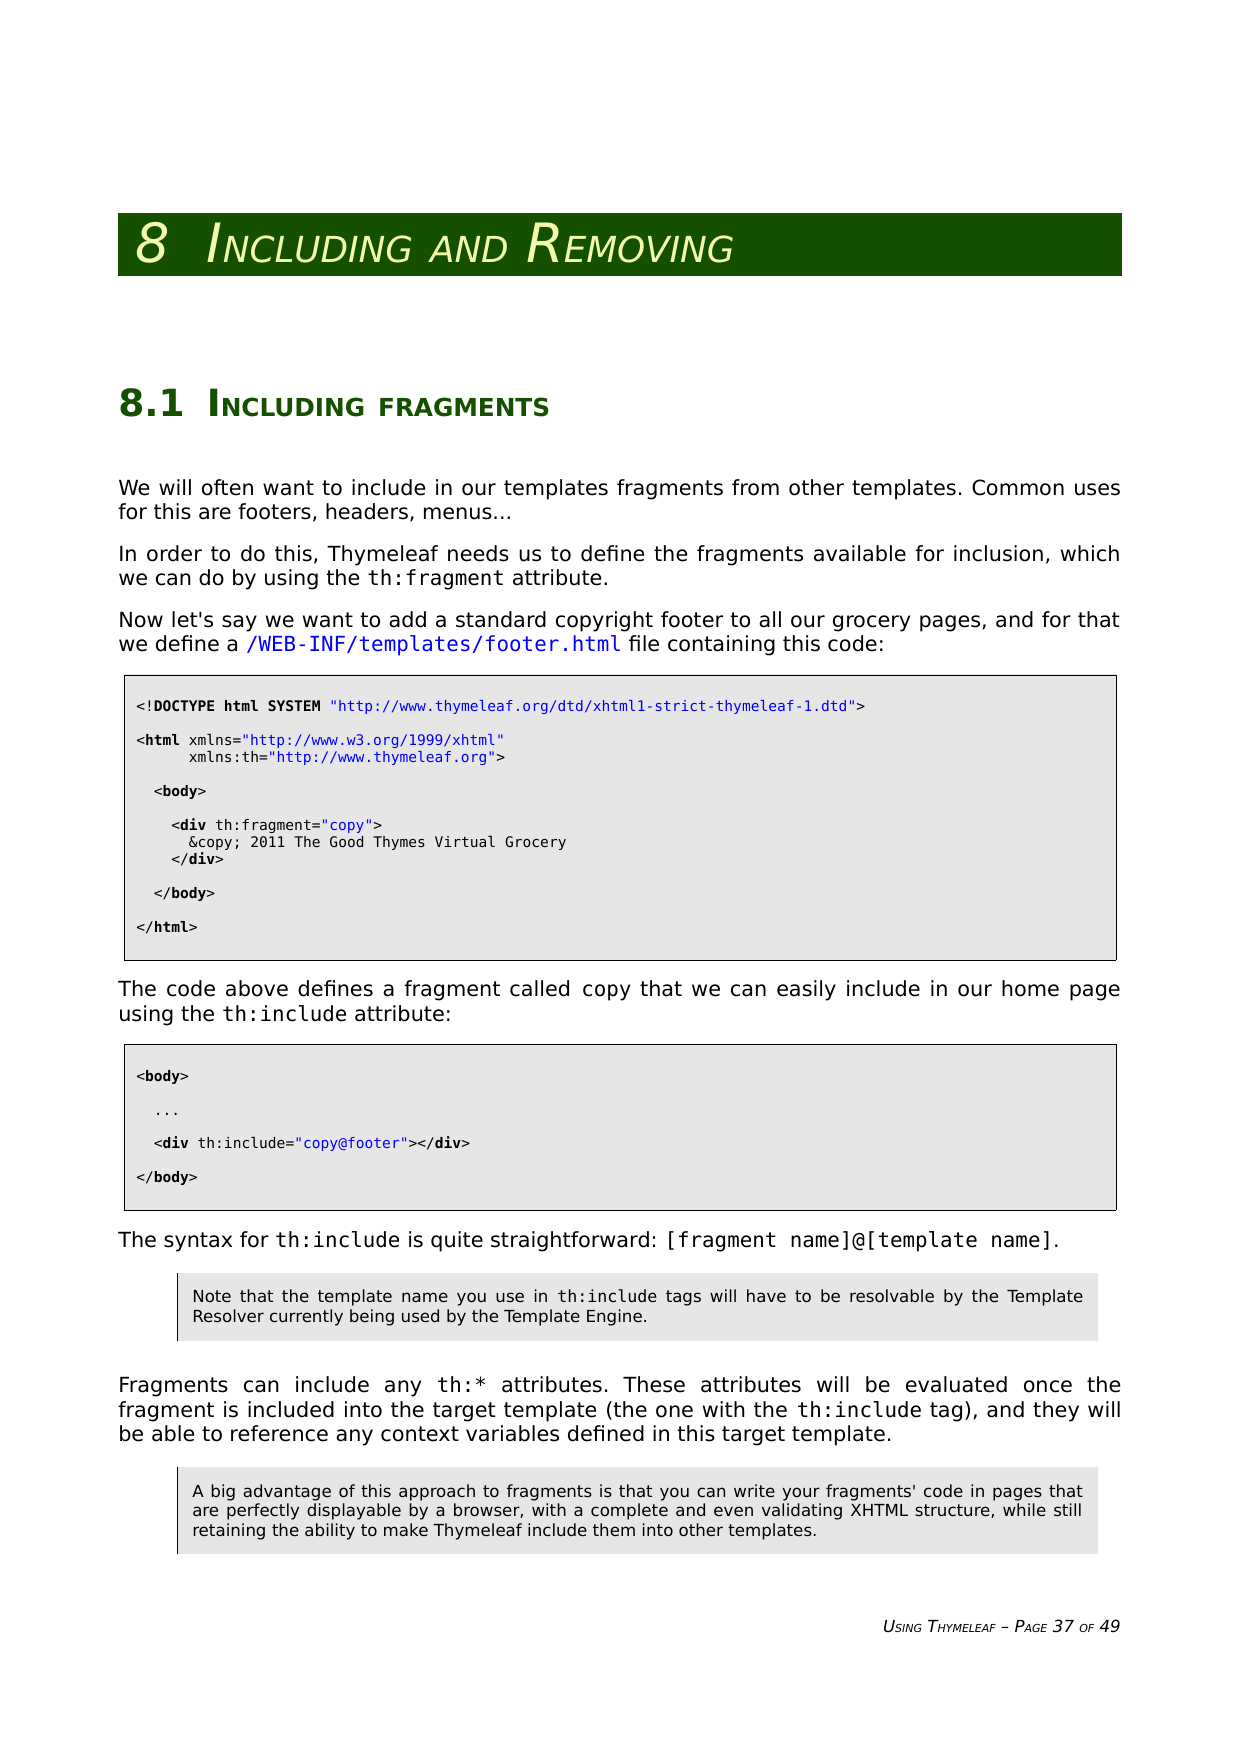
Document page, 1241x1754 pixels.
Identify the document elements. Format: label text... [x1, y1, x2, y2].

text Note that the template name you use in th:include tags will have to be resolvable by the Template Resolver currently being used by the Template Engine. [178, 1273, 1098, 1341]
text <body> ... <div th:include="copy@footer"></div> </body> [125, 1045, 1116, 1210]
text The code above defines a fragment called copy that we can easily include in our home page using the th:include attribute: [118, 977, 1122, 1026]
text In order to do this, Thymeleaf needs us to define the fragments available for inclusion, which we can do by using the th:fragment attribute. [118, 542, 1122, 591]
text <!DOCTYPE html SYSTEM "http://www.thymeleaf.org/dtd/xhtml1-strict-thymeleaf-1.dtd"> <html xmlns="http://www.w3.org/1999/xhtml" xmlns:th="http://www.thymeleaf.org"> <body> <div th:fragment="copy"> &copy; 2011 The Good Thymes Virtual Grocery </div> </body> </html> [125, 676, 1116, 960]
text The syntax for th:include is quite straightforward: [fragment name]@[template name]. [118, 1228, 1122, 1252]
text We will often want to include in our templates fragments from other templates. Common uses for this are footers, headers, menus... [118, 476, 1122, 524]
subtitle Including and Removing [118, 213, 1122, 276]
subtitle Including fragments [118, 382, 1122, 426]
text A big advantage of this approach to fragments is that you can write your fragments' code in pages that are perfectly displayable by a browser, with a complete and even validating XHTML structure, while still retaining the ability to make Thymeleaf include them into other templates. [178, 1467, 1098, 1554]
text Fragments can include any th:* attributes. These attributes will be evaluated once the fragment is included into the target template (the one with the th:include tag), and they will be able to reference any context variables defined in this target template. [118, 1373, 1122, 1446]
text Now let's say we want to add a standard copyright footer to all our grocery pages, and for that we define a /WEB-INF/templates/footer.html file containing this code: [118, 608, 1122, 657]
